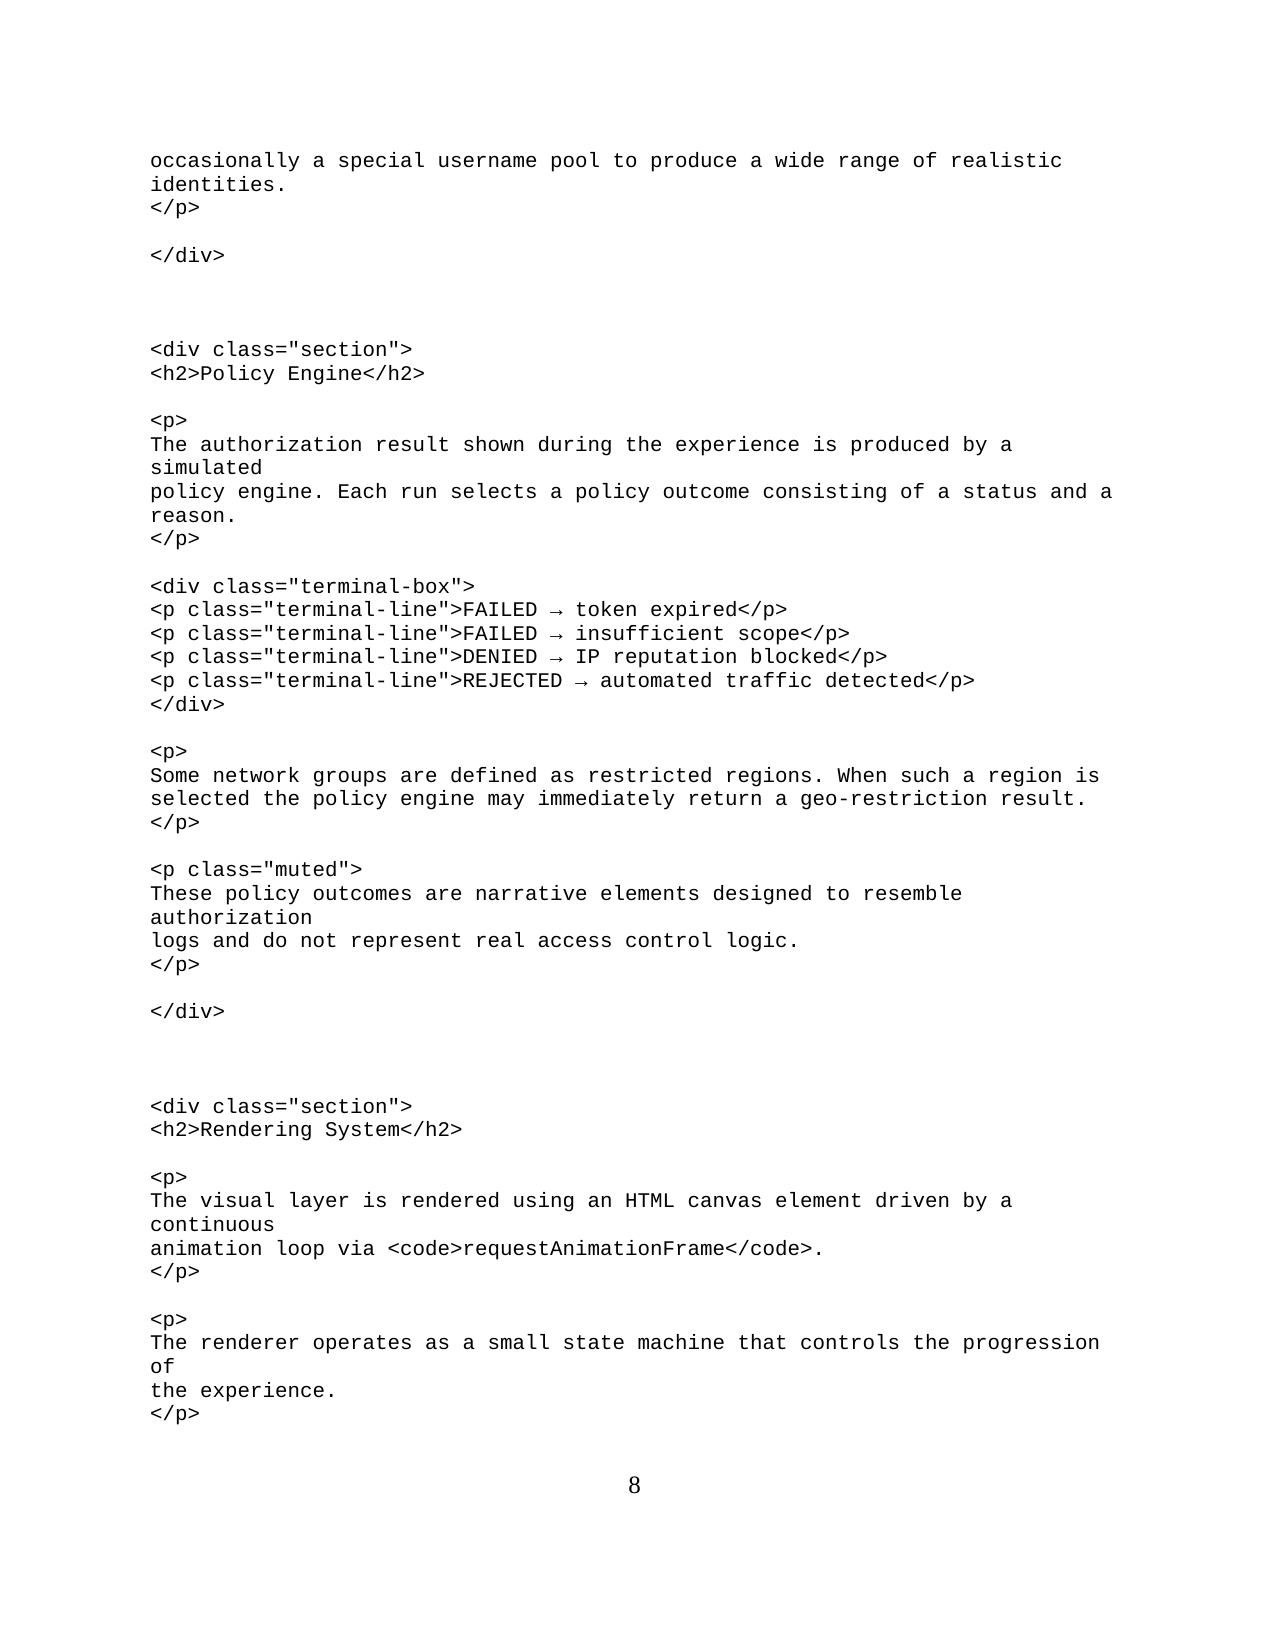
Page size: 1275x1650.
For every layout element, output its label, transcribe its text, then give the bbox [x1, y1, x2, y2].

text </p> [150, 812, 1125, 836]
text animation loop via <code>requestAnimationFrame</code>. [150, 1238, 1125, 1261]
text </p> [150, 197, 1125, 221]
text These policy outcomes are narrative elements designed to resemble authorization [150, 883, 1125, 930]
text <div class="section"> [150, 1096, 1125, 1119]
text </p> [150, 1261, 1125, 1285]
text </div> [150, 244, 1125, 268]
text </p> [150, 528, 1125, 552]
text <p> [150, 410, 1125, 434]
text The visual layer is rendered using an HTML canvas element driven by a continuous [150, 1190, 1125, 1238]
text </p> [150, 1403, 1125, 1427]
text <h2>Rendering System</h2> [150, 1119, 1125, 1143]
text Some network groups are defined as restricted regions. When such a region is [150, 765, 1125, 788]
text <h2>Policy Engine</h2> [150, 363, 1125, 386]
text The authorization result shown during the experience is produced by a simulated [150, 434, 1125, 481]
text <p class="muted"> [150, 859, 1125, 883]
text <p> [150, 1309, 1125, 1332]
text <div class="terminal-box"> [150, 576, 1125, 599]
text policy engine. Each run selects a policy outcome consisting of a status and a reason. [150, 481, 1125, 528]
text logs and do not represent real access control logic. [150, 930, 1125, 954]
text <p> [150, 1167, 1125, 1190]
text </div> [150, 694, 1125, 717]
text occasionally a special username pool to produce a wide range of realistic identities. [150, 150, 1125, 197]
text </div> [150, 1001, 1125, 1025]
text <div class="section"> [150, 339, 1125, 363]
text the experience. [150, 1379, 1125, 1403]
text <p class="terminal-line">DENIED → IP reputation blocked</p> [150, 647, 1125, 670]
text <p class="terminal-line">FAILED → token expired</p> [150, 599, 1125, 623]
text <p class="terminal-line">FAILED → insufficient scope</p> [150, 623, 1125, 647]
text selected the policy engine may immediately return a geo-restriction result. [150, 788, 1125, 812]
text The renderer operates as a small state machine that controls the progression of [150, 1332, 1125, 1379]
text <p class="terminal-line">REJECTED → automated traffic detected</p> [150, 670, 1125, 694]
text </p> [150, 954, 1125, 978]
text <p> [150, 741, 1125, 765]
